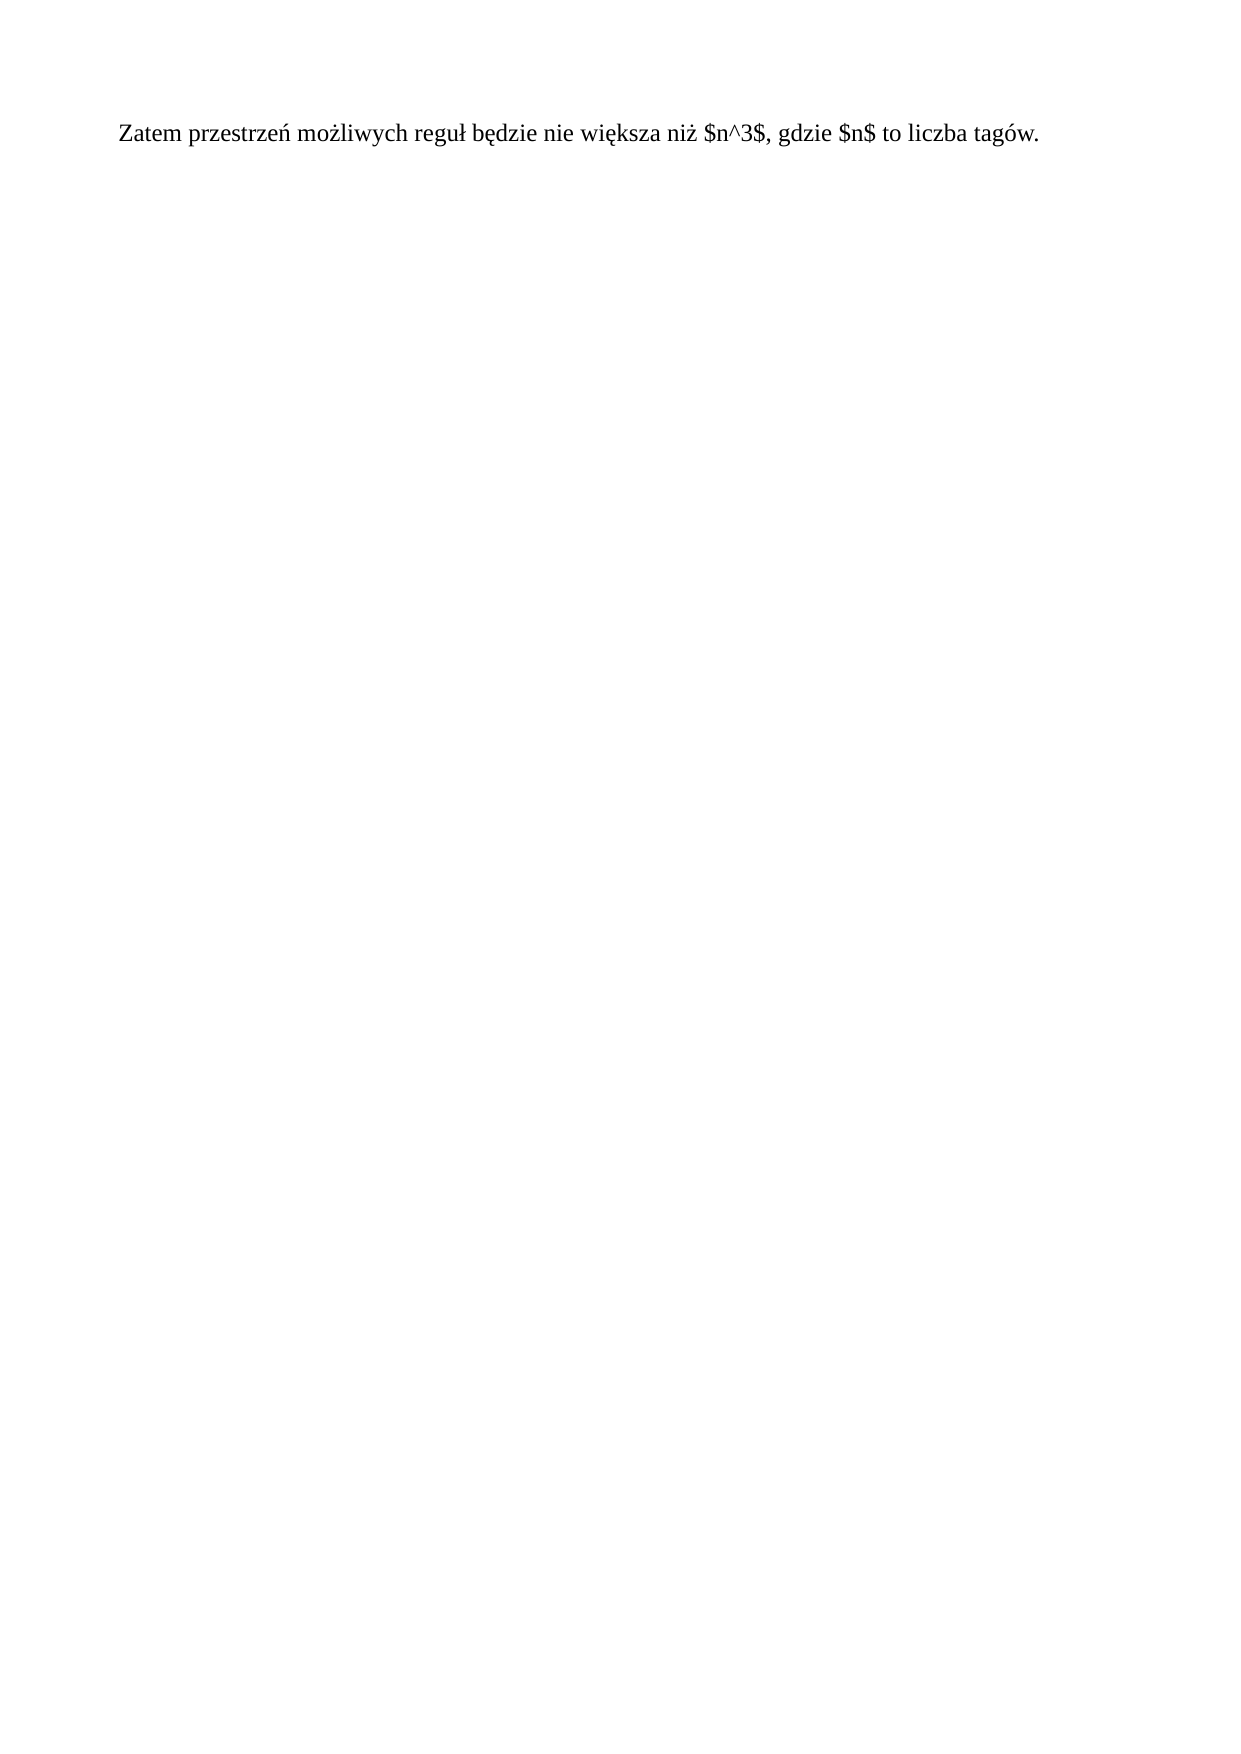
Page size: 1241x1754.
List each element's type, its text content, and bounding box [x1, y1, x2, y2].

text Zatem przestrzeń możliwych reguł będzie nie większa niż $n^3$, gdzie $n$ to liczba tagów. [118, 118, 1122, 147]
